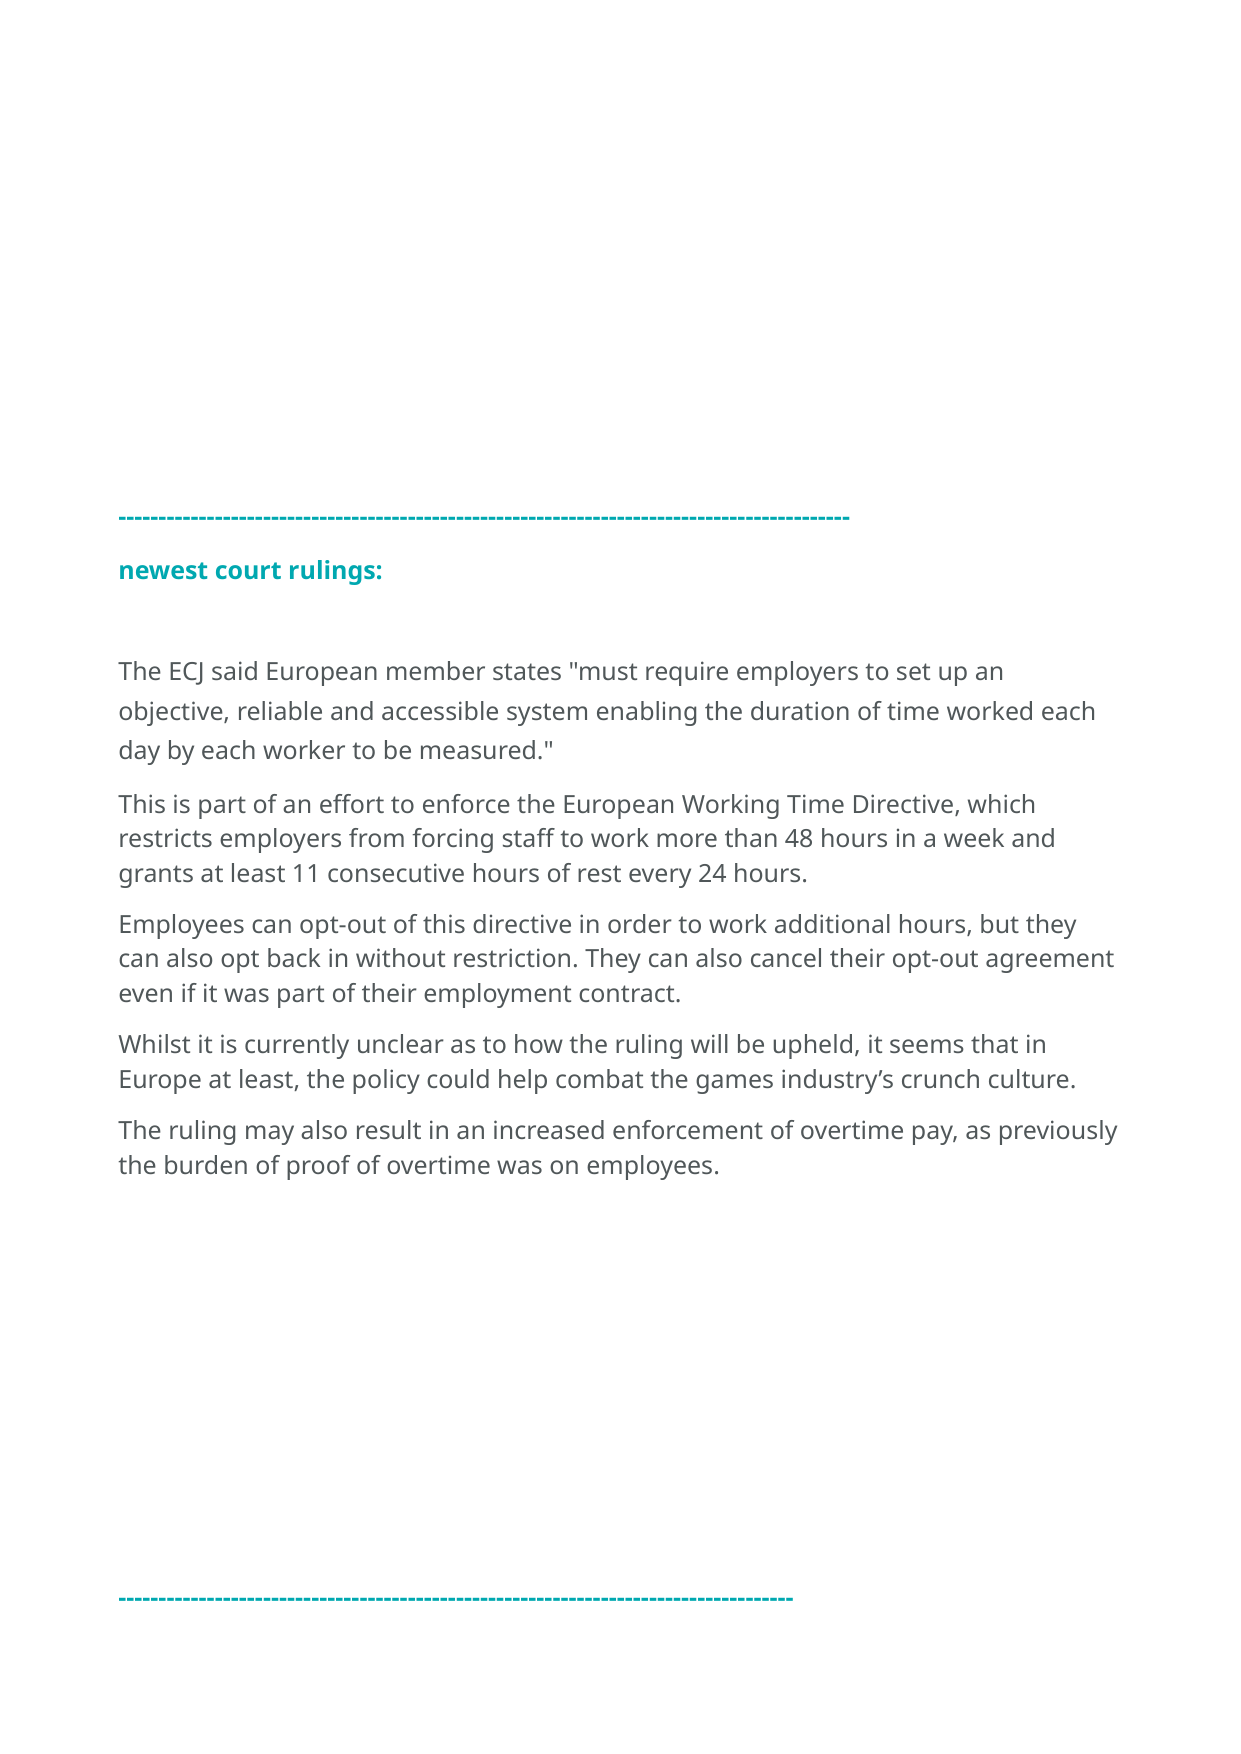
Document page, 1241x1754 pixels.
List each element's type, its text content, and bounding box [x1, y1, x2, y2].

text ------------------------------------------------------------------------------------------- [118, 499, 1122, 533]
text ------------------------------------------------------------------------------------ [118, 1579, 1122, 1613]
text Whilst it is currently unclear as to how the ruling will be upheld, it seems that in Europe at least, the policy could help combat the games industry’s crunch culture. [118, 1027, 1122, 1096]
text This is part of an effort to enforce the European Working Time Directive, which restricts employers from forcing staff to work more than 48 hours in a week and grants at least 11 consecutive hours of rest every 24 hours. [118, 786, 1122, 889]
text newest court rulings: [118, 553, 1122, 587]
text Employees can opt-out of this directive in order to work additional hours, but they can also opt back in without restriction. They can also cancel their opt-out agreement even if it was part of their employment contract. [118, 906, 1122, 1009]
text The ruling may also result in an increased enforcement of overtime pay, as previously the burden of proof of overtime was on employees. [118, 1113, 1122, 1181]
text The ECJ said European member states "must require employers to set up an objective, reliable and accessible system enabling the duration of time worked each day by each worker to be measured." [118, 654, 1122, 766]
